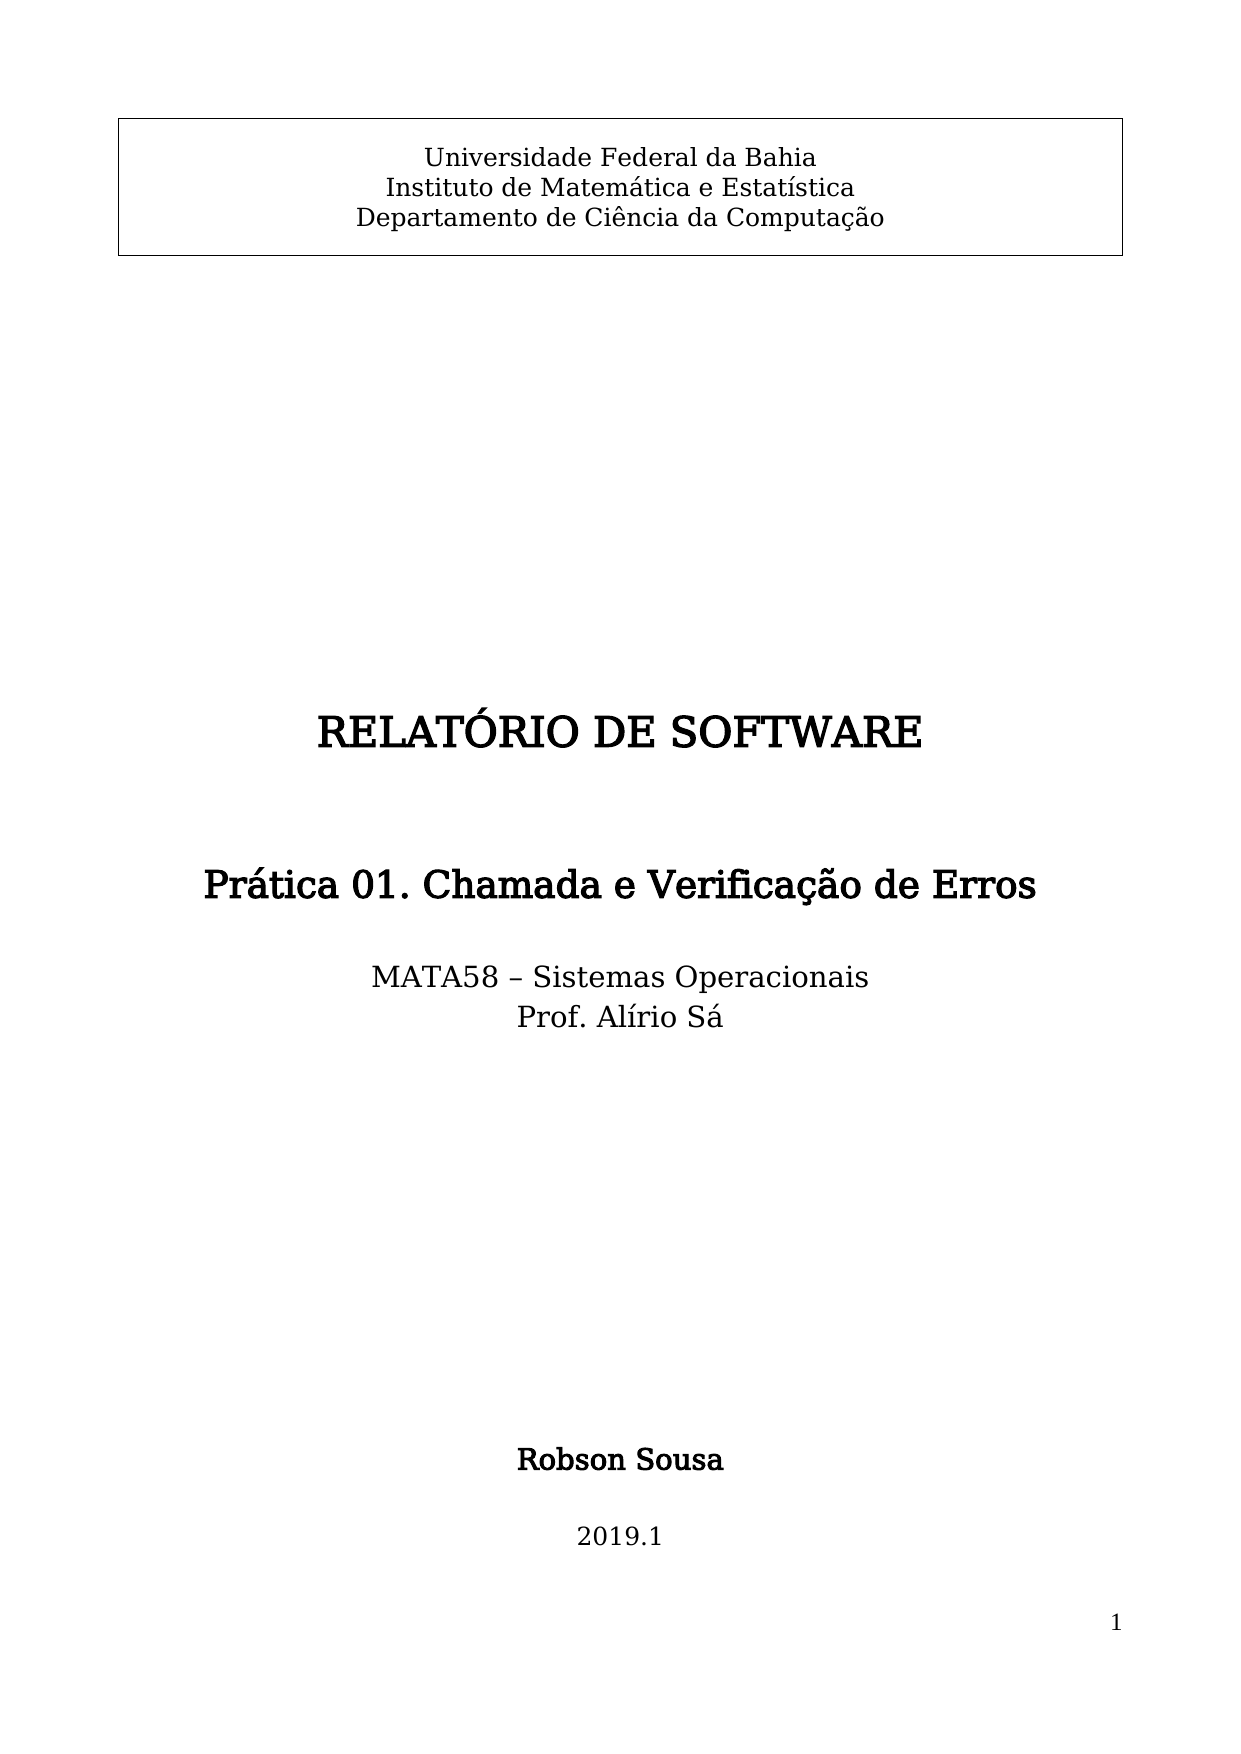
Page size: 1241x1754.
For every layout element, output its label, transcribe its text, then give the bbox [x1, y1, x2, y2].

text Prática 01. Chamada e Verificação de Erros [118, 860, 1122, 905]
text MATA58 – Sistemas Operacionais [118, 958, 1122, 993]
text Prof. Alírio Sá [118, 998, 1122, 1033]
text 2019.1 [118, 1521, 1122, 1551]
text RELATÓRIO DE SOFTWARE [118, 705, 1122, 755]
text Robson Sousa [118, 1441, 1122, 1476]
